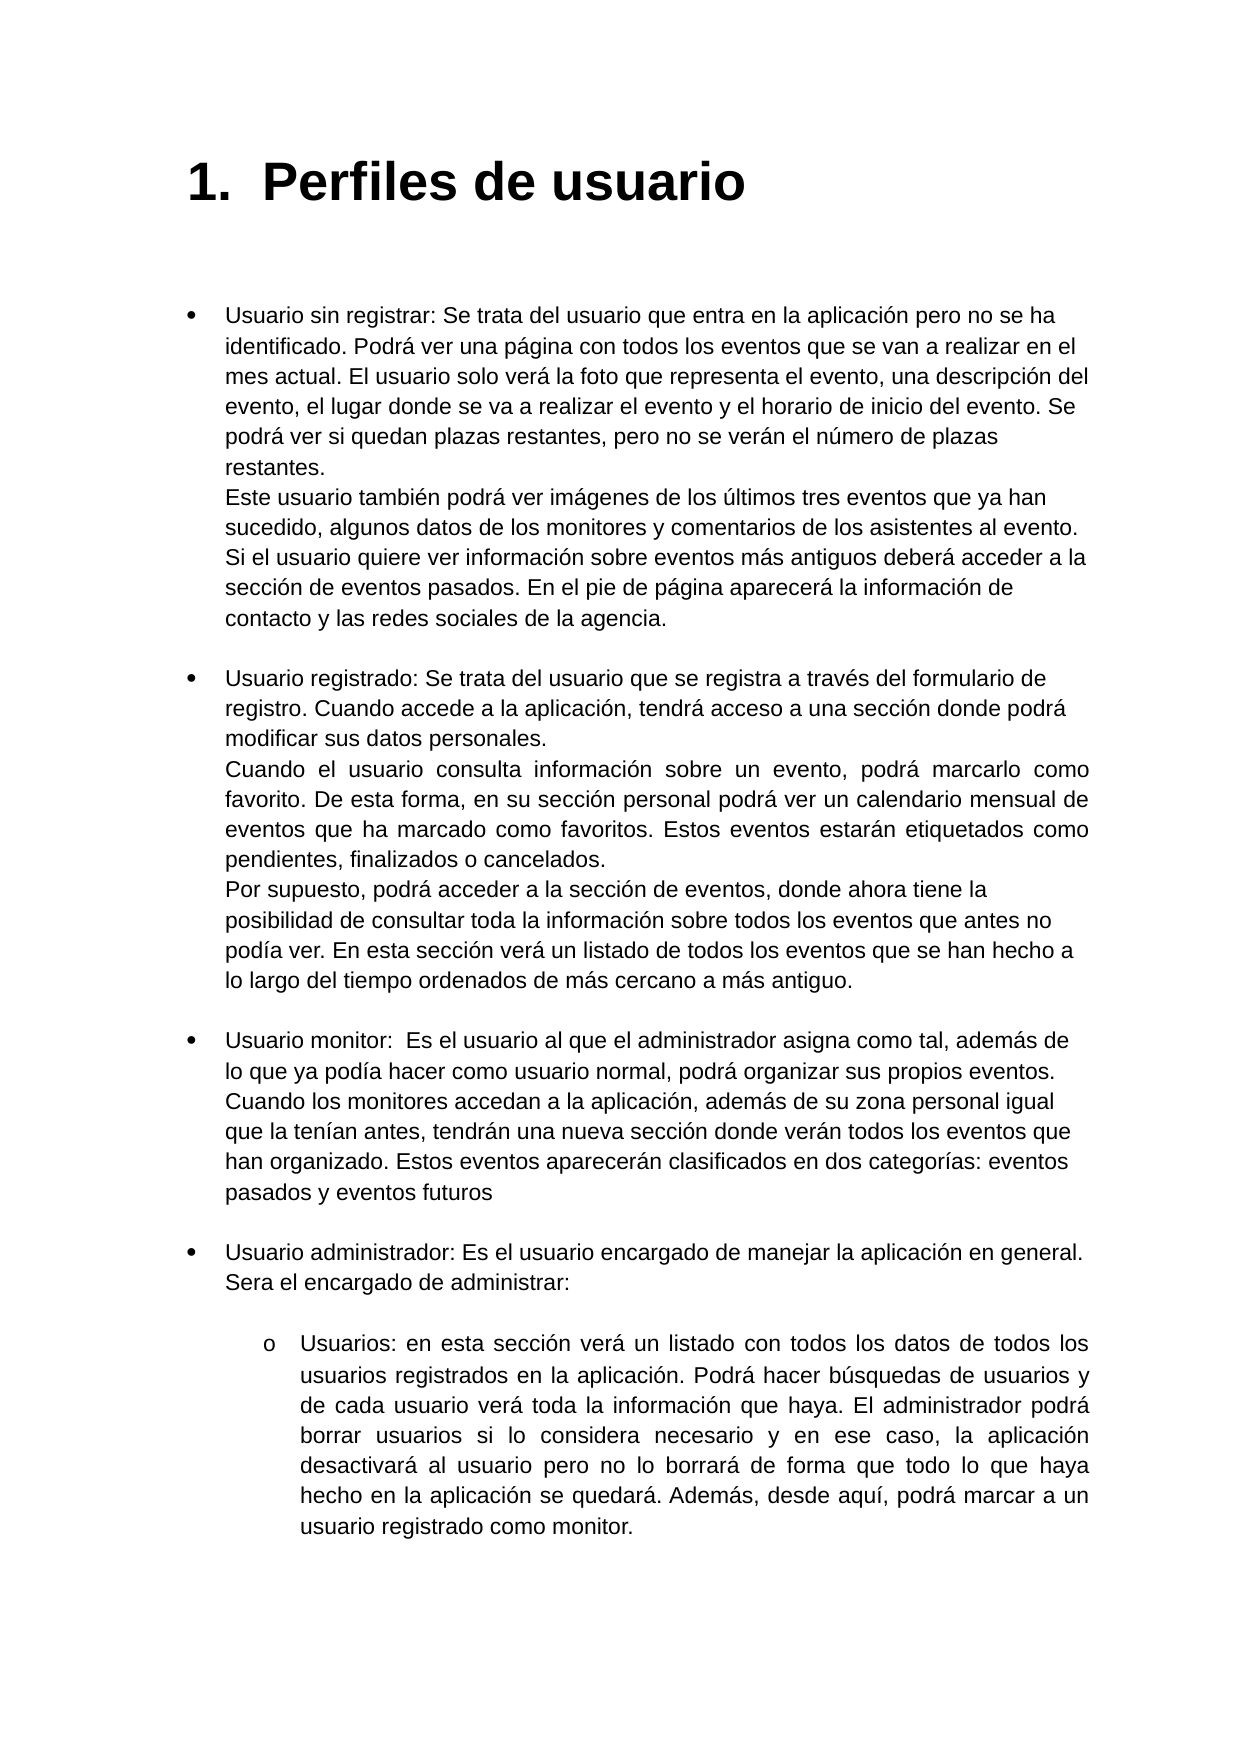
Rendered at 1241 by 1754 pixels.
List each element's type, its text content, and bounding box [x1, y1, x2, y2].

list Usuario registrado: Se trata del usuario que se registra a través del formulario de registro. Cuando accede a la aplicación, tendrá acceso a una sección donde podrá modificar sus datos personales. [187, 665, 1090, 752]
list Este usuario también podrá ver imágenes de los últimos tres eventos que ya han sucedido, algunos datos de los monitores y comentarios de los asistentes al evento. Si el usuario quiere ver información sobre eventos más antiguos deberá acceder a la sección de eventos pasados. En el pie de página aparecerá la información de contacto y las redes sociales de la agencia. [187, 484, 1090, 631]
list Cuando el usuario consulta información sobre un evento, podrá marcarlo como favorito. De esta forma, en su sección personal podrá ver un calendario mensual de eventos que ha marcado como favoritos. Estos eventos estarán etiquetados como pendientes, finalizados o cancelados. [187, 756, 1090, 872]
list Usuario administrador: Es el usuario encargado de manejar la aplicación en general. Sera el encargado de administrar: [187, 1239, 1090, 1295]
title Perfiles de usuario [187, 150, 1090, 212]
list Usuario monitor: Es el usuario al que el administrador asigna como tal, además de lo que ya podía hacer como usuario normal, podrá organizar sus propios eventos. [187, 1027, 1090, 1084]
list Usuarios: en esta sección verá un listado con todos los datos de todos los usuarios registrados en la aplicación. Podrá hacer búsquedas de usuarios y de cada usuario verá toda la información que haya. El administrador podrá borrar usuarios si lo considera necesario y en ese caso, la aplicación desactivará al usuario pero no lo borrará de forma que todo lo que haya hecho en la aplicación se quedará. Además, desde aquí, podrá marcar a un usuario registrado como monitor. [262, 1329, 1090, 1539]
list Usuario sin registrar: Se trata del usuario que entra en la aplicación pero no se ha identificado. Podrá ver una página con todos los eventos que se van a realizar en el mes actual. El usuario solo verá la foto que representa el evento, una descripción del evento, el lugar donde se va a realizar el evento y el horario de inicio del evento. Se podrá ver si quedan plazas restantes, pero no se verán el número de plazas restantes. [187, 302, 1090, 480]
list Por supuesto, podrá acceder a la sección de eventos, donde ahora tiene la posibilidad de consultar toda la información sobre todos los eventos que antes no podía ver. En esta sección verá un listado de todos los eventos que se han hecho a lo largo del tiempo ordenados de más cercano a más antiguo. [187, 876, 1090, 993]
list Cuando los monitores accedan a la aplicación, además de su zona personal igual que la tenían antes, tendrán una nueva sección donde verán todos los eventos que han organizado. Estos eventos aparecerán clasificados en dos categorías: eventos pasados y eventos futuros [187, 1088, 1090, 1205]
